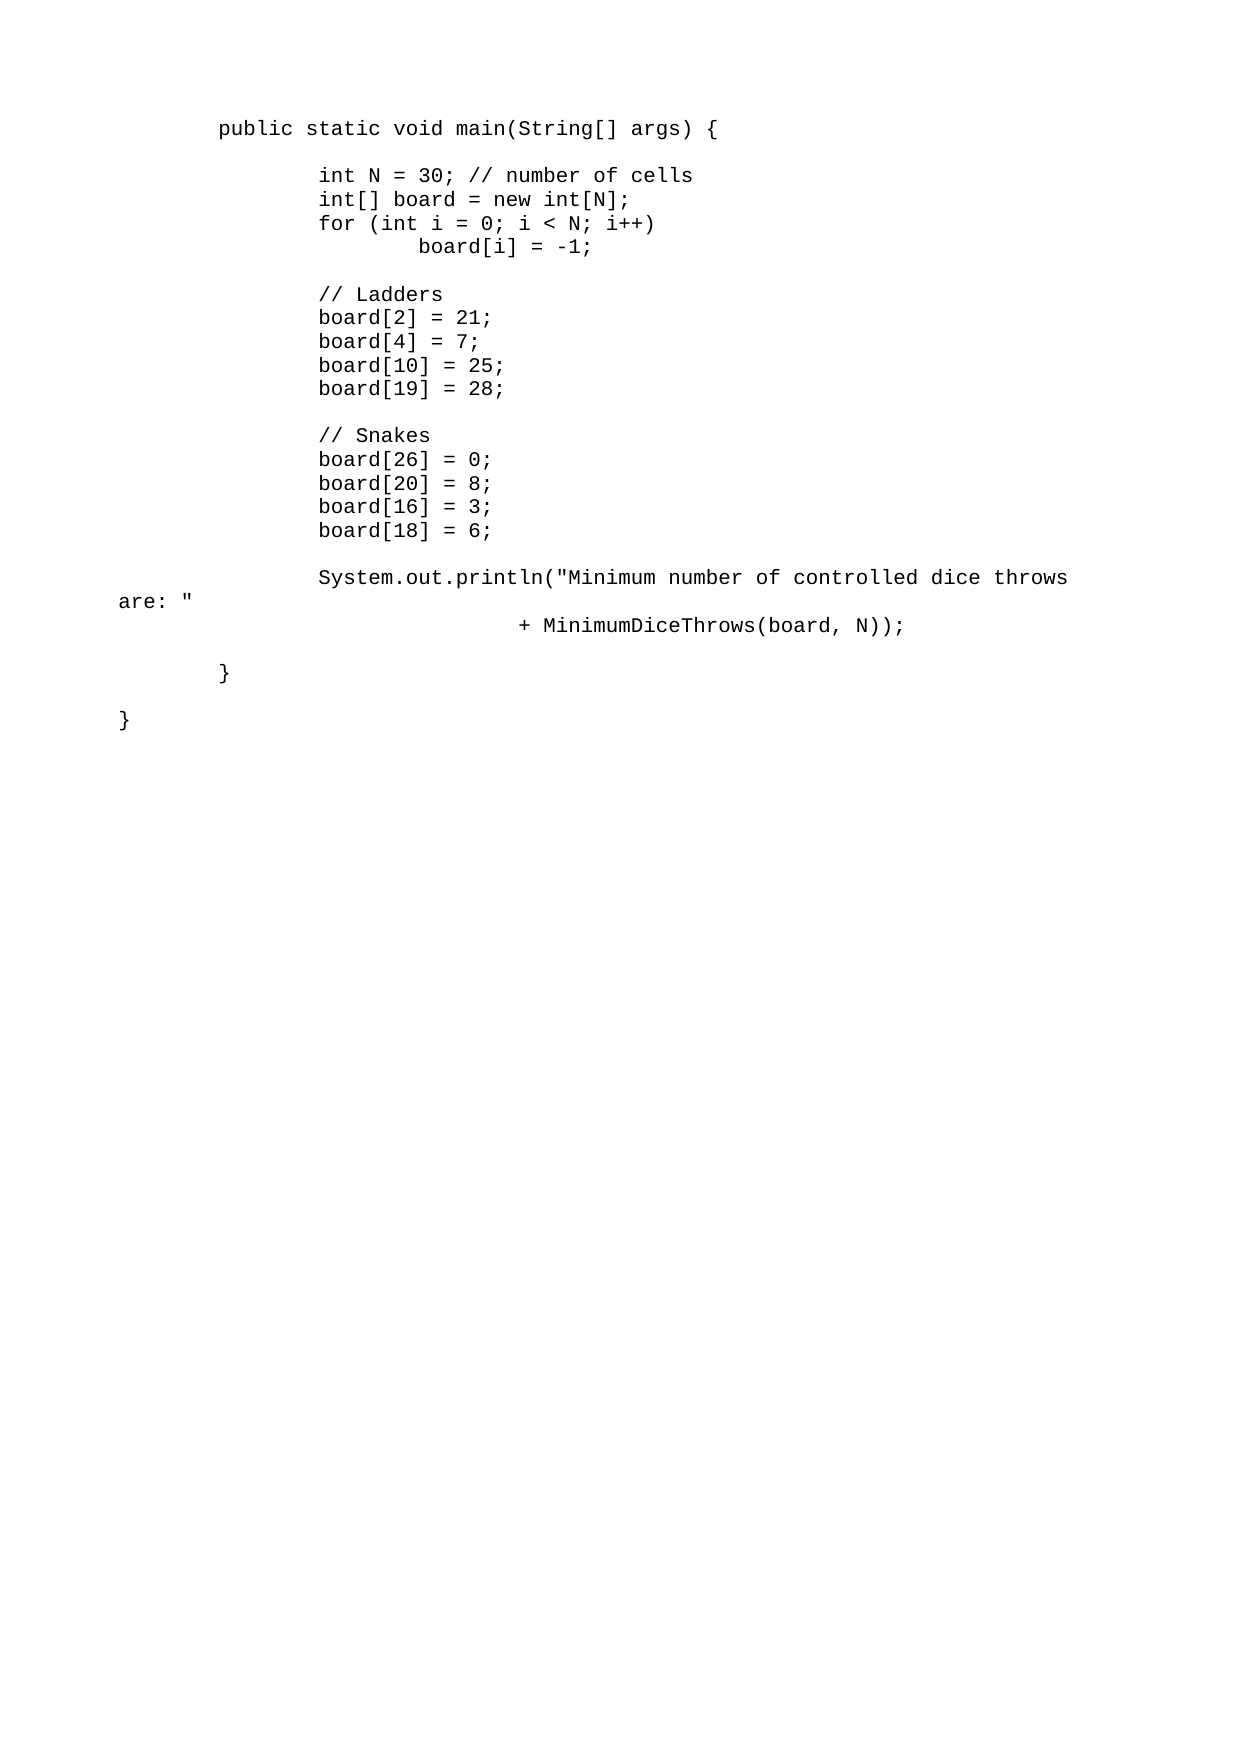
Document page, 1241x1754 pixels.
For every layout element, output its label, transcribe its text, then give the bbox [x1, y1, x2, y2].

text board[26] = 0; [118, 449, 1122, 473]
text board[4] = 7; [118, 331, 1122, 354]
text int[] board = new int[N]; [118, 189, 1122, 213]
text System.out.println("Minimum number of controlled dice throws are: " [118, 567, 1122, 615]
text board[19] = 28; [118, 378, 1122, 402]
text board[18] = 6; [118, 520, 1122, 544]
text // Ladders [118, 284, 1122, 307]
text board[i] = -1; [118, 236, 1122, 260]
text } [118, 709, 1122, 733]
text board[16] = 3; [118, 496, 1122, 520]
text int N = 30; // number of cells [118, 165, 1122, 189]
text for (int i = 0; i < N; i++) [118, 213, 1122, 236]
text public static void main(String[] args) { [118, 118, 1122, 142]
text board[2] = 21; [118, 307, 1122, 331]
text board[20] = 8; [118, 473, 1122, 496]
text // Snakes [118, 426, 1122, 449]
text + MinimumDiceThrows(board, N)); [118, 615, 1122, 638]
text board[10] = 25; [118, 354, 1122, 378]
text } [118, 662, 1122, 686]
